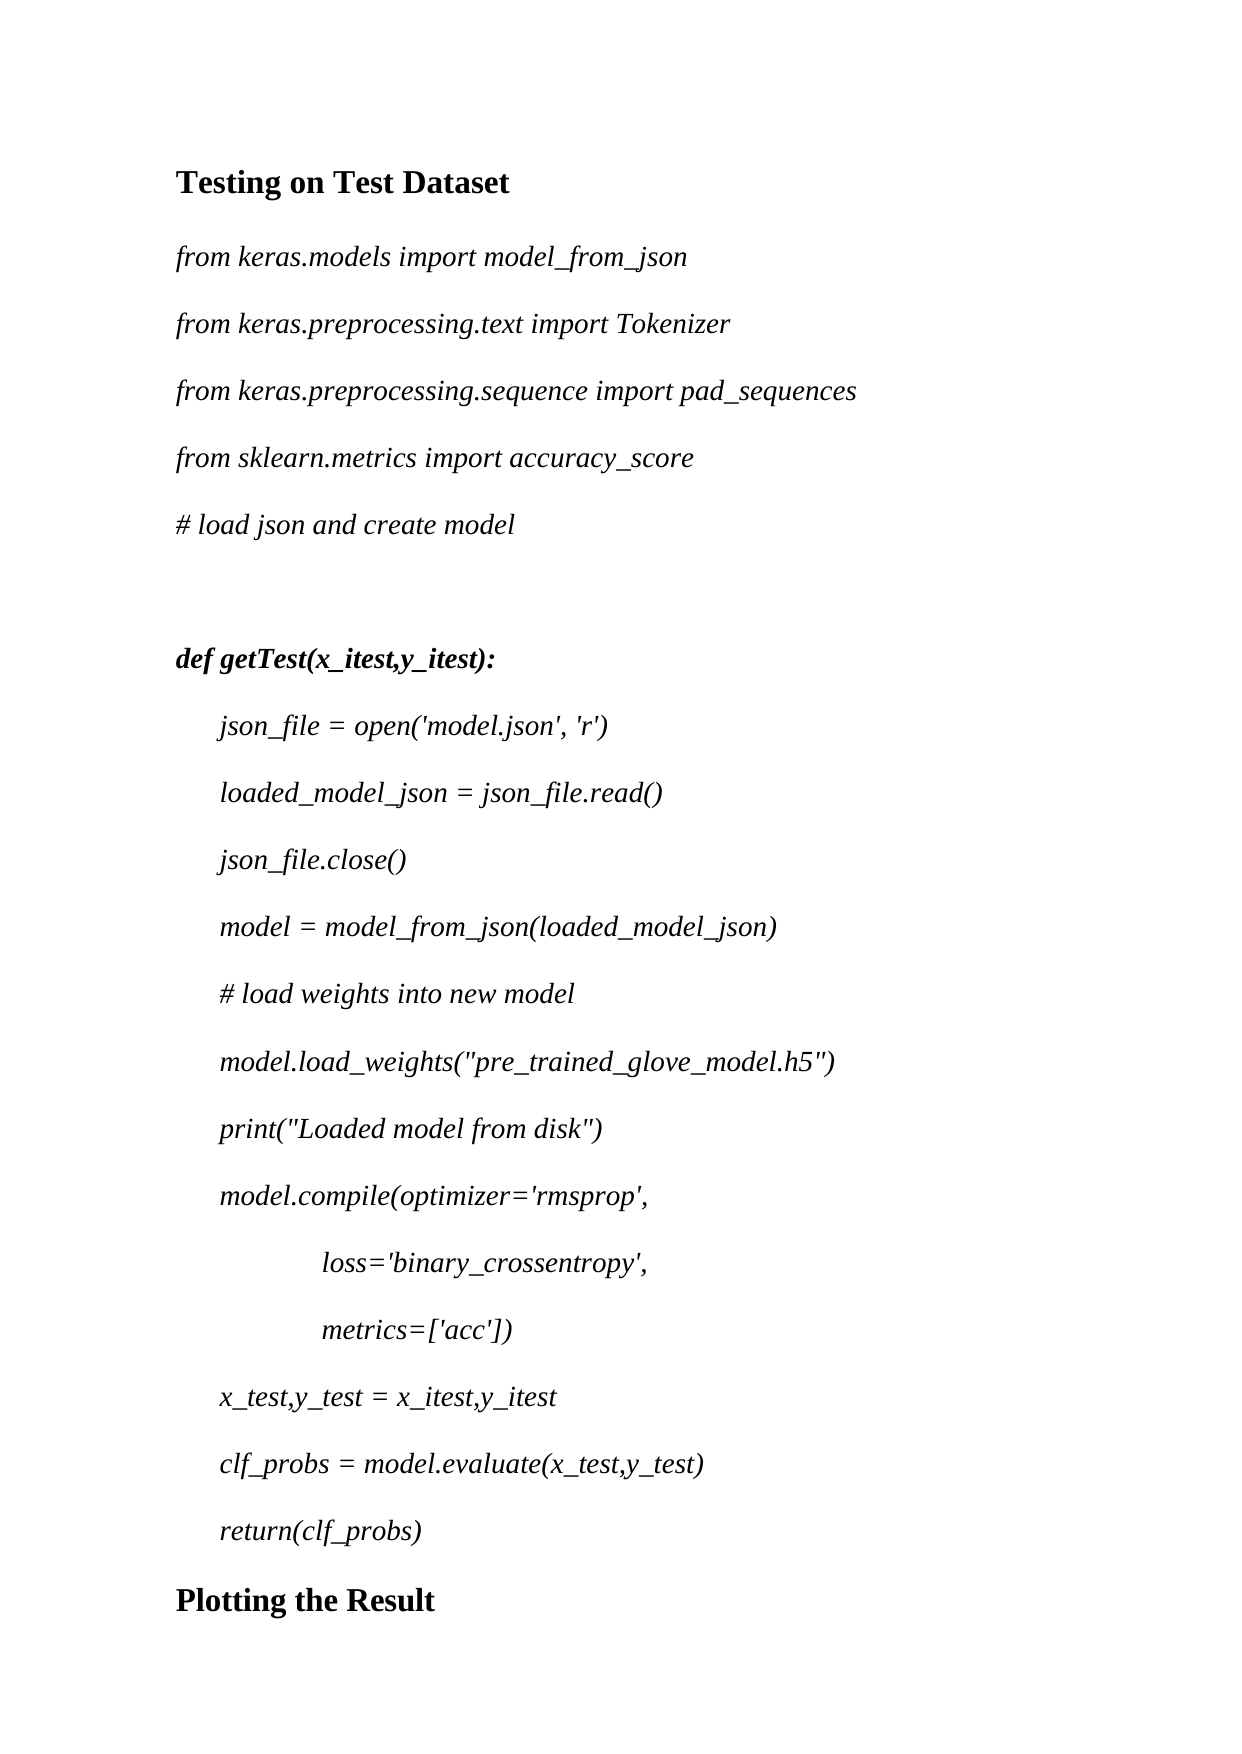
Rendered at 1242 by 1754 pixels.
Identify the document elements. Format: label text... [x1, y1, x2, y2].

text model.load_weights("pre_trained_glove_model.h5") [176, 1044, 1066, 1077]
text json_file = open('model.json', 'r') [176, 708, 1066, 742]
text from keras.preprocessing.sequence import pad_sequences [176, 373, 1066, 406]
text metrics=['acc']) [176, 1312, 1066, 1346]
text json_file.close() [176, 842, 1066, 876]
text x_test,y_test = x_itest,y_itest [176, 1379, 1066, 1413]
text from keras.models import model_from_json [176, 239, 1066, 272]
list Plotting the Result [176, 1580, 1066, 1619]
text from keras.preprocessing.text import Tokenizer [176, 306, 1066, 339]
text loss='binary_crossentropy', [176, 1245, 1066, 1278]
text clf_probs = model.evaluate(x_test,y_test) [176, 1446, 1066, 1480]
text # load weights into new model [176, 977, 1066, 1010]
text return(clf_probs) [176, 1513, 1066, 1547]
text model = model_from_json(loaded_model_json) [176, 909, 1066, 943]
text def getTest(x_itest,y_itest): [176, 641, 1066, 675]
text Testing on Test Dataset [176, 162, 1066, 200]
text print("Loaded model from disk") [176, 1111, 1066, 1144]
text from sklearn.metrics import accuracy_score [176, 440, 1066, 473]
text model.compile(optimizer='rmsprop', [176, 1178, 1066, 1211]
text loaded_model_json = json_file.read() [176, 775, 1066, 809]
text # load json and create model [176, 507, 1066, 541]
